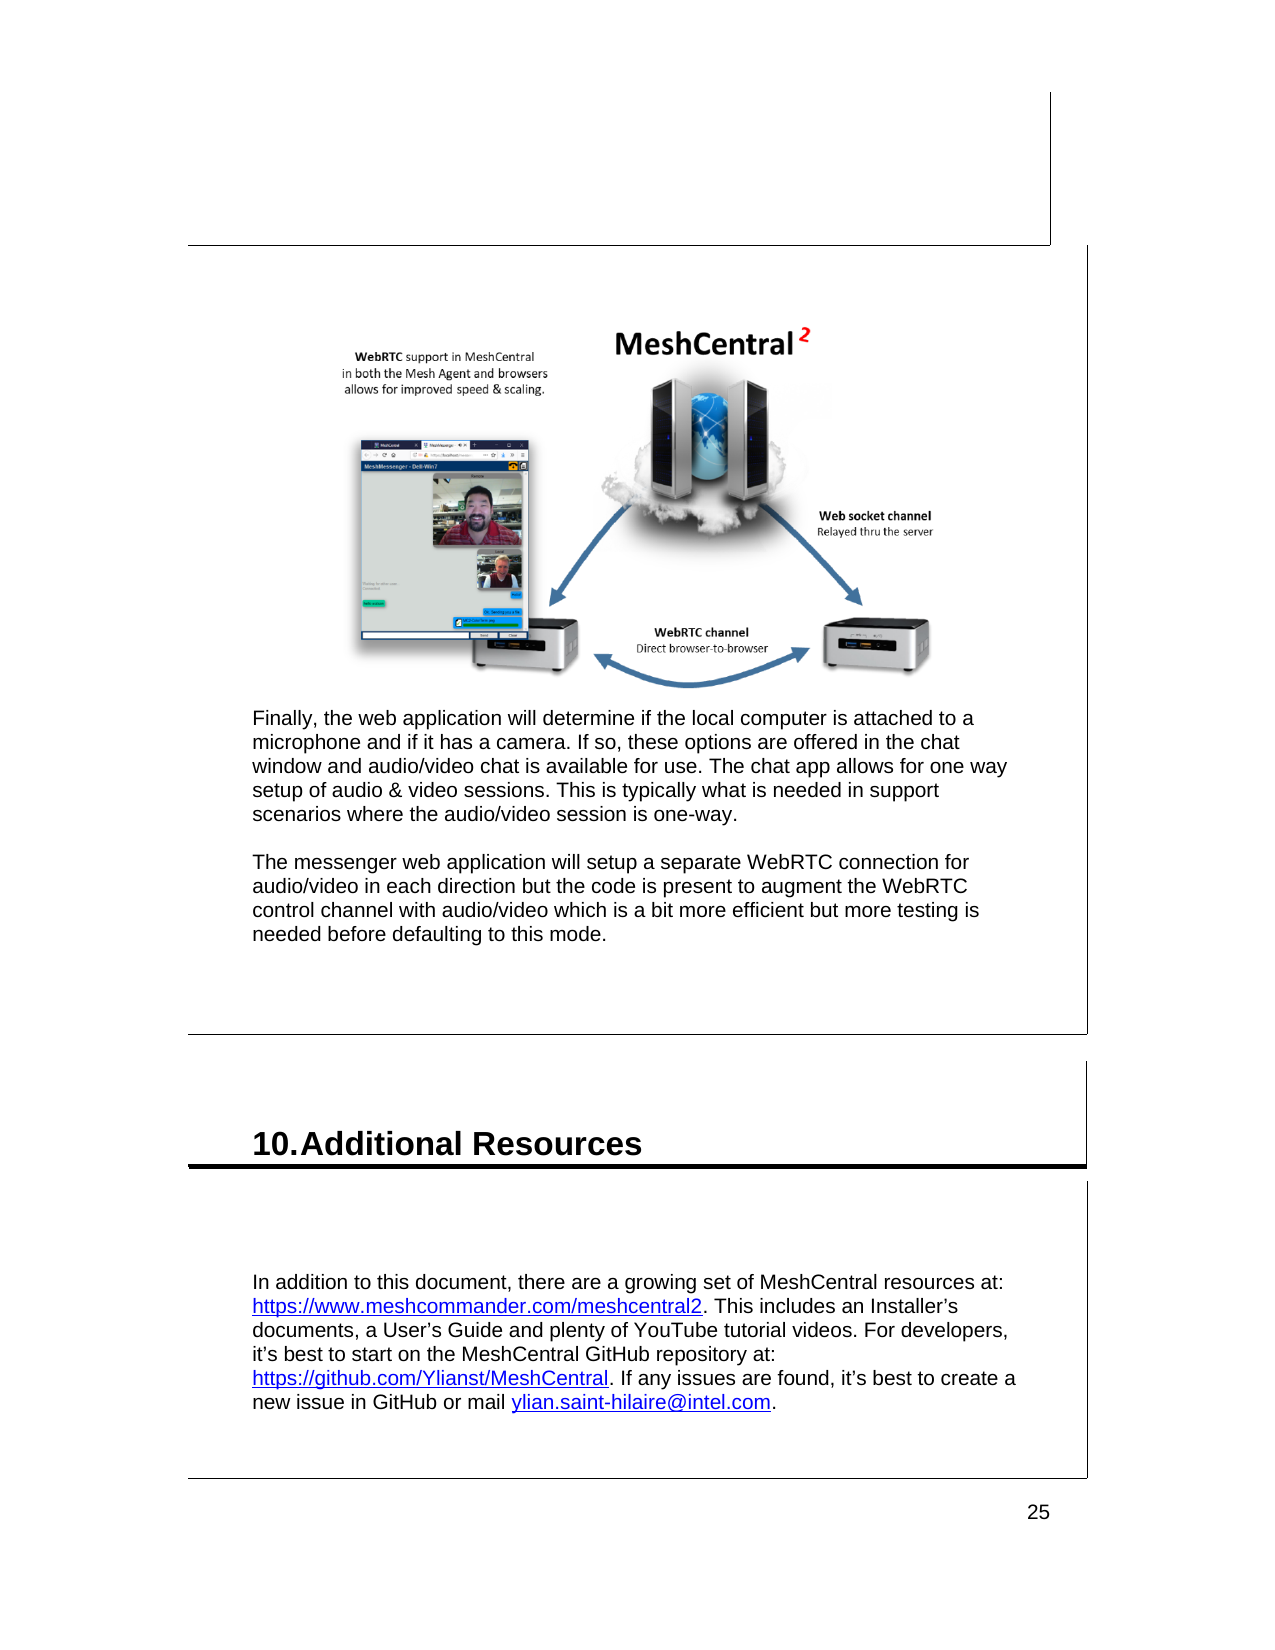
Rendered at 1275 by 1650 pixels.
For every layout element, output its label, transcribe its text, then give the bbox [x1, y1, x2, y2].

text Finally, the web application will determine if the local computer is attached to a microphone and if it has a camera. If so, these options are offered in the chat window and audio/video chat is available for use. The chat app allows for one way setup of audio & video sessions. This is typically what is needed in support scenarios where the audio/video session is one-way. [187, 706, 1087, 826]
text The messenger web application will setup a separate WebRTC connection for audio/video in each direction but the code is present to augment the WebRTC control channel with audio/video which is a bit more efficient but more testing is needed before defaulting to this mode. [187, 849, 1087, 945]
text In addition to this document, there are a growing set of MeshCentral resources at: https://www.meshcommander.com/meshcentral2. This includes an Installer’s documents, a User’s Guide and plenty of YouTube tutorial videos. For developers, it’s best to start on the MeshCentral GitHub repository at: https://github.com/Ylianst/MeshCentral. If any issues are found, it’s best to create a new issue in GitHub or mail ylian.saint-hilaire@intel.com. [187, 1270, 1087, 1478]
subtitle Additional Resources [187, 1059, 1086, 1167]
